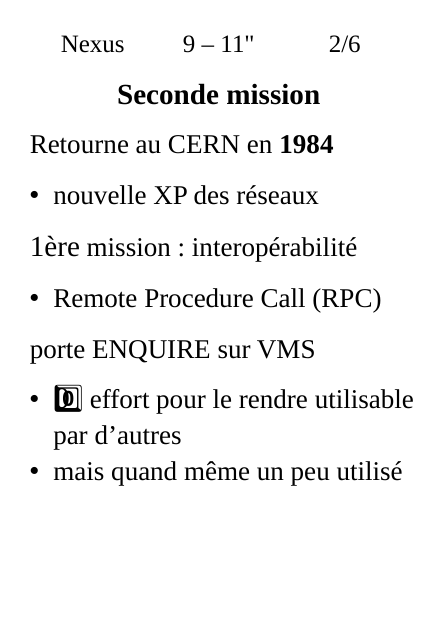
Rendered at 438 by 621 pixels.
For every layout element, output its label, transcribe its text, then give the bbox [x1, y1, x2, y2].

list mais quand même un peu utilisé [29, 455, 407, 486]
list 0️⃣ effort pour le rendre utilisable par d’autres [29, 383, 407, 450]
text 1ère mission : interopérabilité [29, 229, 407, 263]
table_header Nexus [30, 30, 155, 62]
table_header 2/6 [281, 30, 407, 62]
table_header 9 – 11" [155, 30, 281, 62]
text porte ENQUIRE sur VMS [29, 333, 407, 364]
subtitle Seconde mission [29, 77, 407, 111]
list nouvelle XP des réseaux 💪 [29, 179, 407, 210]
text Retourne au CERN en 1984 [29, 128, 407, 160]
list Remote Procedure Call (RPC) [29, 282, 407, 314]
